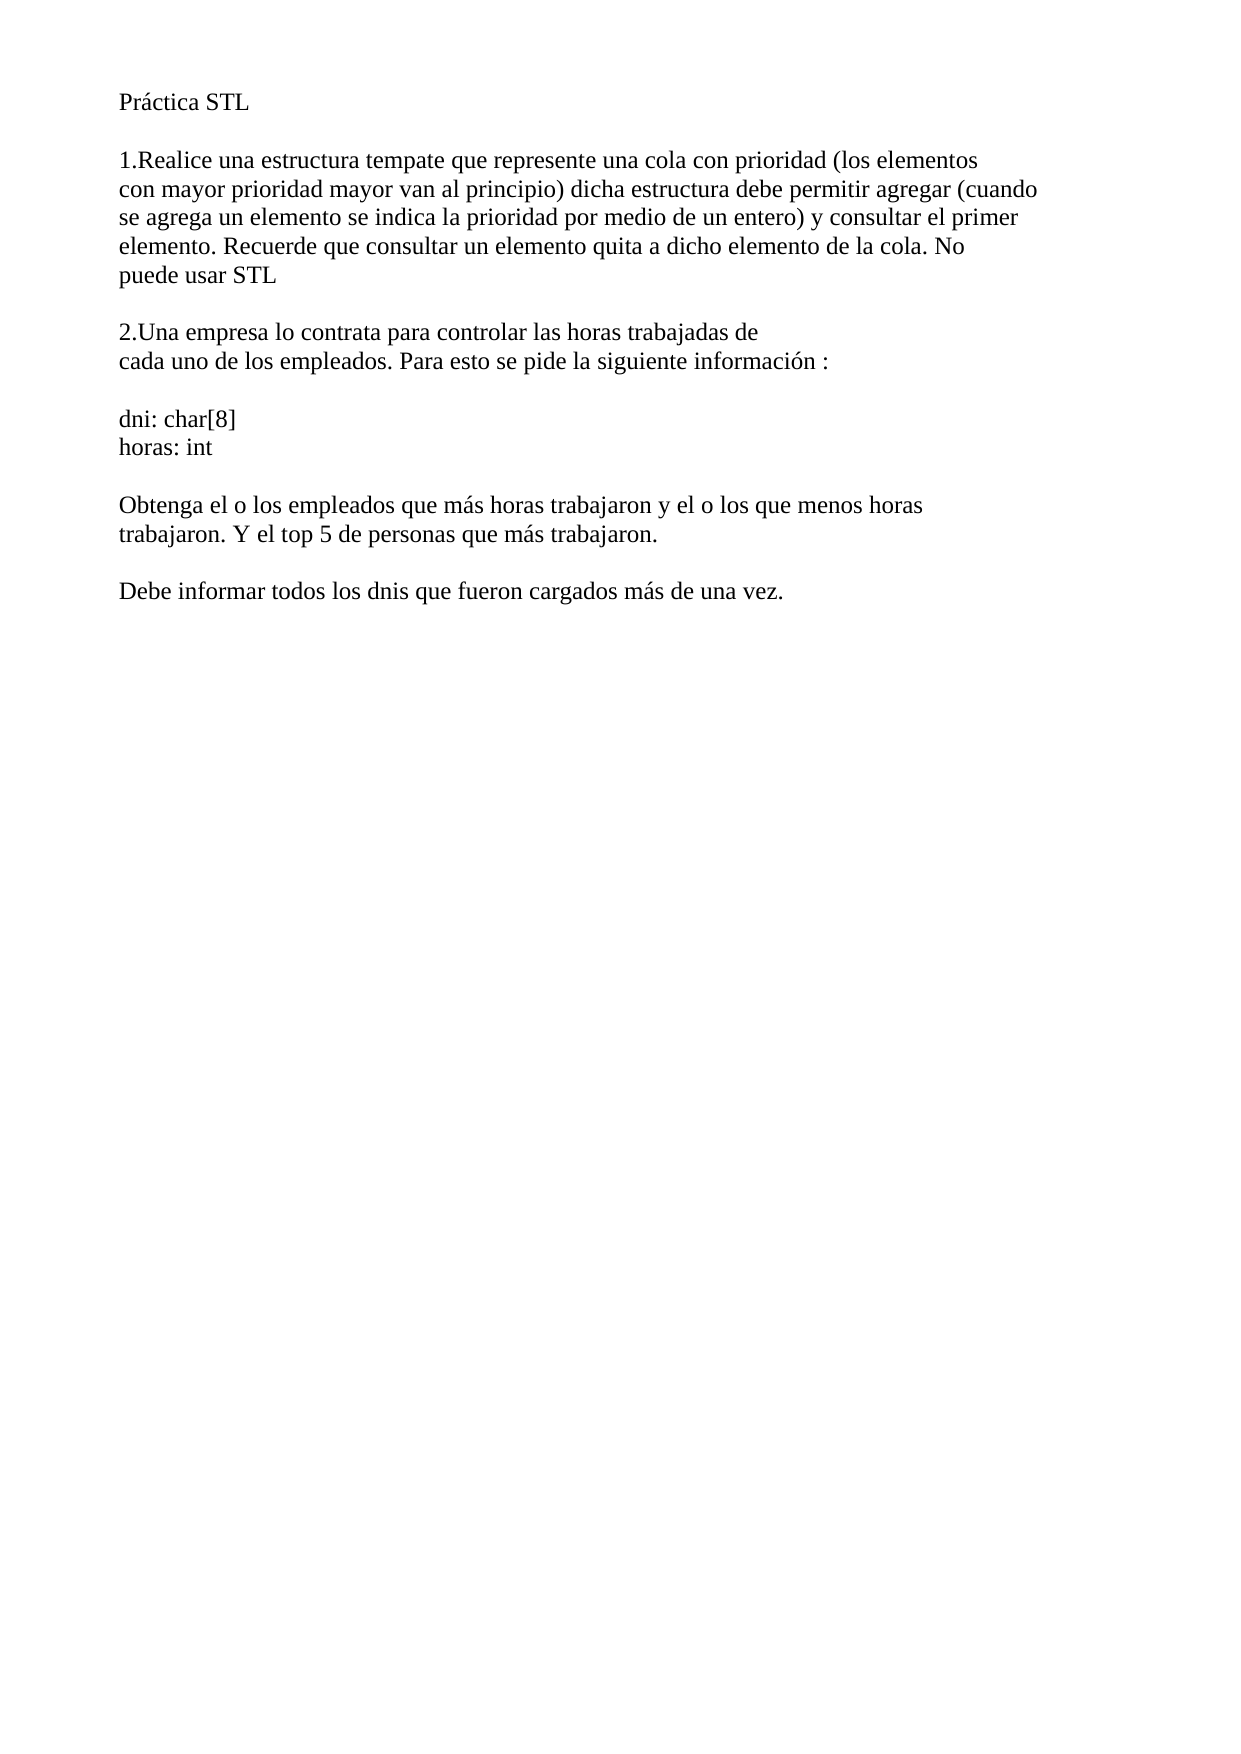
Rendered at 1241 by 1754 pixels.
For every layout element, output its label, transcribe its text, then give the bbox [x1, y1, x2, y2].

text dni: char[8] [119, 404, 1121, 432]
text 2.Una empresa lo contrata para controlar las horas trabajadas de [119, 317, 1121, 346]
text Debe informar todos los dnis que fueron cargados más de una vez. [119, 576, 1121, 605]
text se agrega un elemento se indica la prioridad por medio de un entero) y consultar el primer [119, 202, 1121, 231]
text puede usar STL [119, 260, 1121, 289]
text Obtenga el o los empleados que más horas trabajaron y el o los que menos horas [119, 490, 1121, 519]
text trabajaron. Y el top 5 de personas que más trabajaron. [119, 519, 1121, 547]
text con mayor prioridad mayor van al principio) dicha estructura debe permitir agregar (cuando [119, 174, 1121, 202]
text 1.Realice una estructura tempate que represente una cola con prioridad (los elementos [119, 145, 1121, 174]
text cada uno de los empleados. Para esto se pide la siguiente información : [119, 346, 1121, 375]
text horas: int [119, 432, 1121, 461]
text elemento. Recuerde que consultar un elemento quita a dicho elemento de la cola. No [119, 231, 1121, 260]
text Práctica STL [119, 87, 1121, 116]
